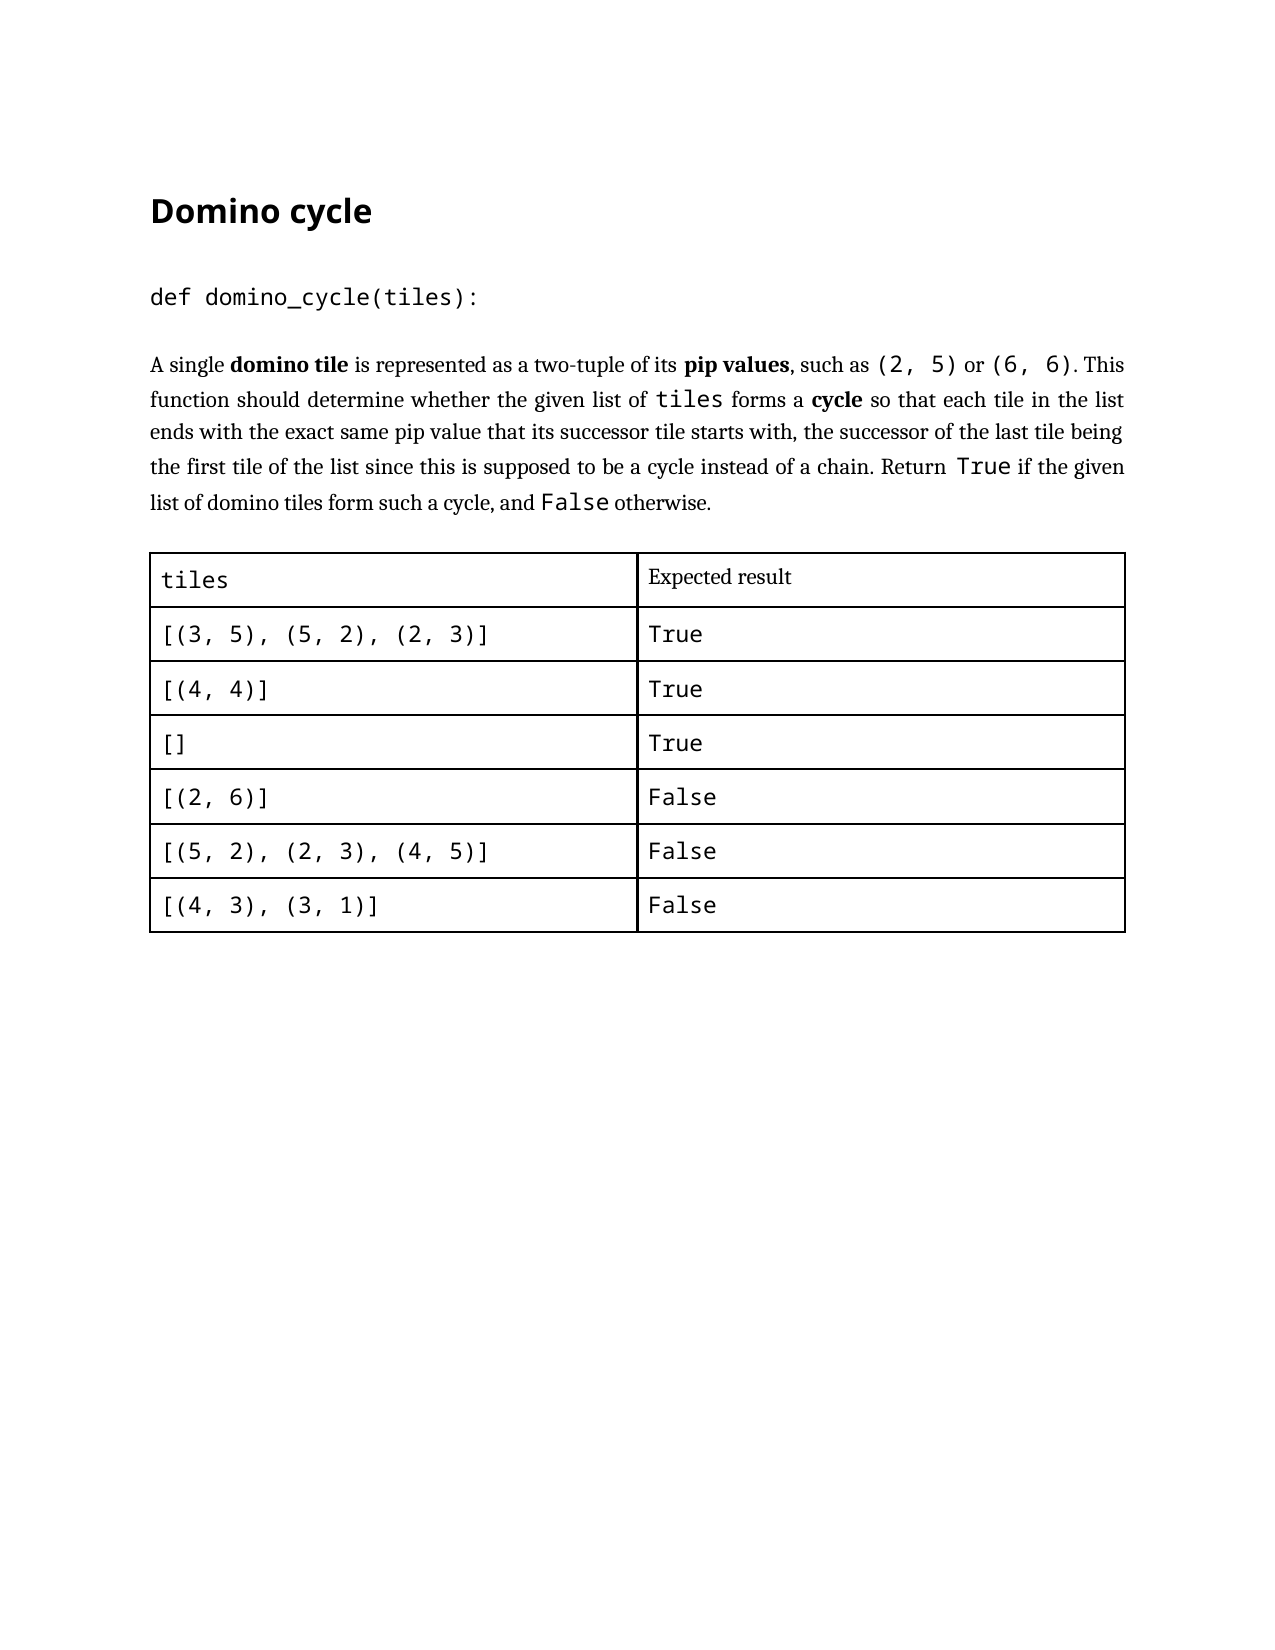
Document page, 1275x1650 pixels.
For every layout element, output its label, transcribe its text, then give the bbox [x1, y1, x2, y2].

subtitle Domino cycle [150, 187, 1125, 233]
table_cell [(3, 5), (5, 2), (2, 3)] [151, 608, 636, 660]
table_cell False [639, 879, 1124, 931]
text def domino_cycle(tiles): [150, 281, 1125, 313]
table_header tiles [151, 554, 636, 606]
table_cell [(2, 6)] [151, 770, 636, 822]
table_cell [(4, 4)] [151, 662, 636, 714]
table_cell False [639, 825, 1124, 877]
table_cell True [639, 716, 1124, 768]
table_cell True [639, 662, 1124, 714]
table_cell [(4, 3), (3, 1)] [151, 879, 636, 931]
table_cell True [639, 608, 1124, 660]
table_header Expected result [639, 554, 1124, 606]
text A single domino tile is represented as a two-tuple of its pip values, such as (2, 5) or (6, 6). This function should determine whether the given list of tiles forms a cycle so that each tile in the list ends with the exact same pip value that its successor tile starts with, the successor of the last tile being the first tile of the list since this is supposed to be a cycle instead of a chain. Return True if the given list of domino tiles form such a cycle, and False otherwise. [150, 347, 1125, 517]
table_cell False [639, 770, 1124, 822]
table_cell [] [151, 716, 636, 768]
table_cell [(5, 2), (2, 3), (4, 5)] [151, 825, 636, 877]
